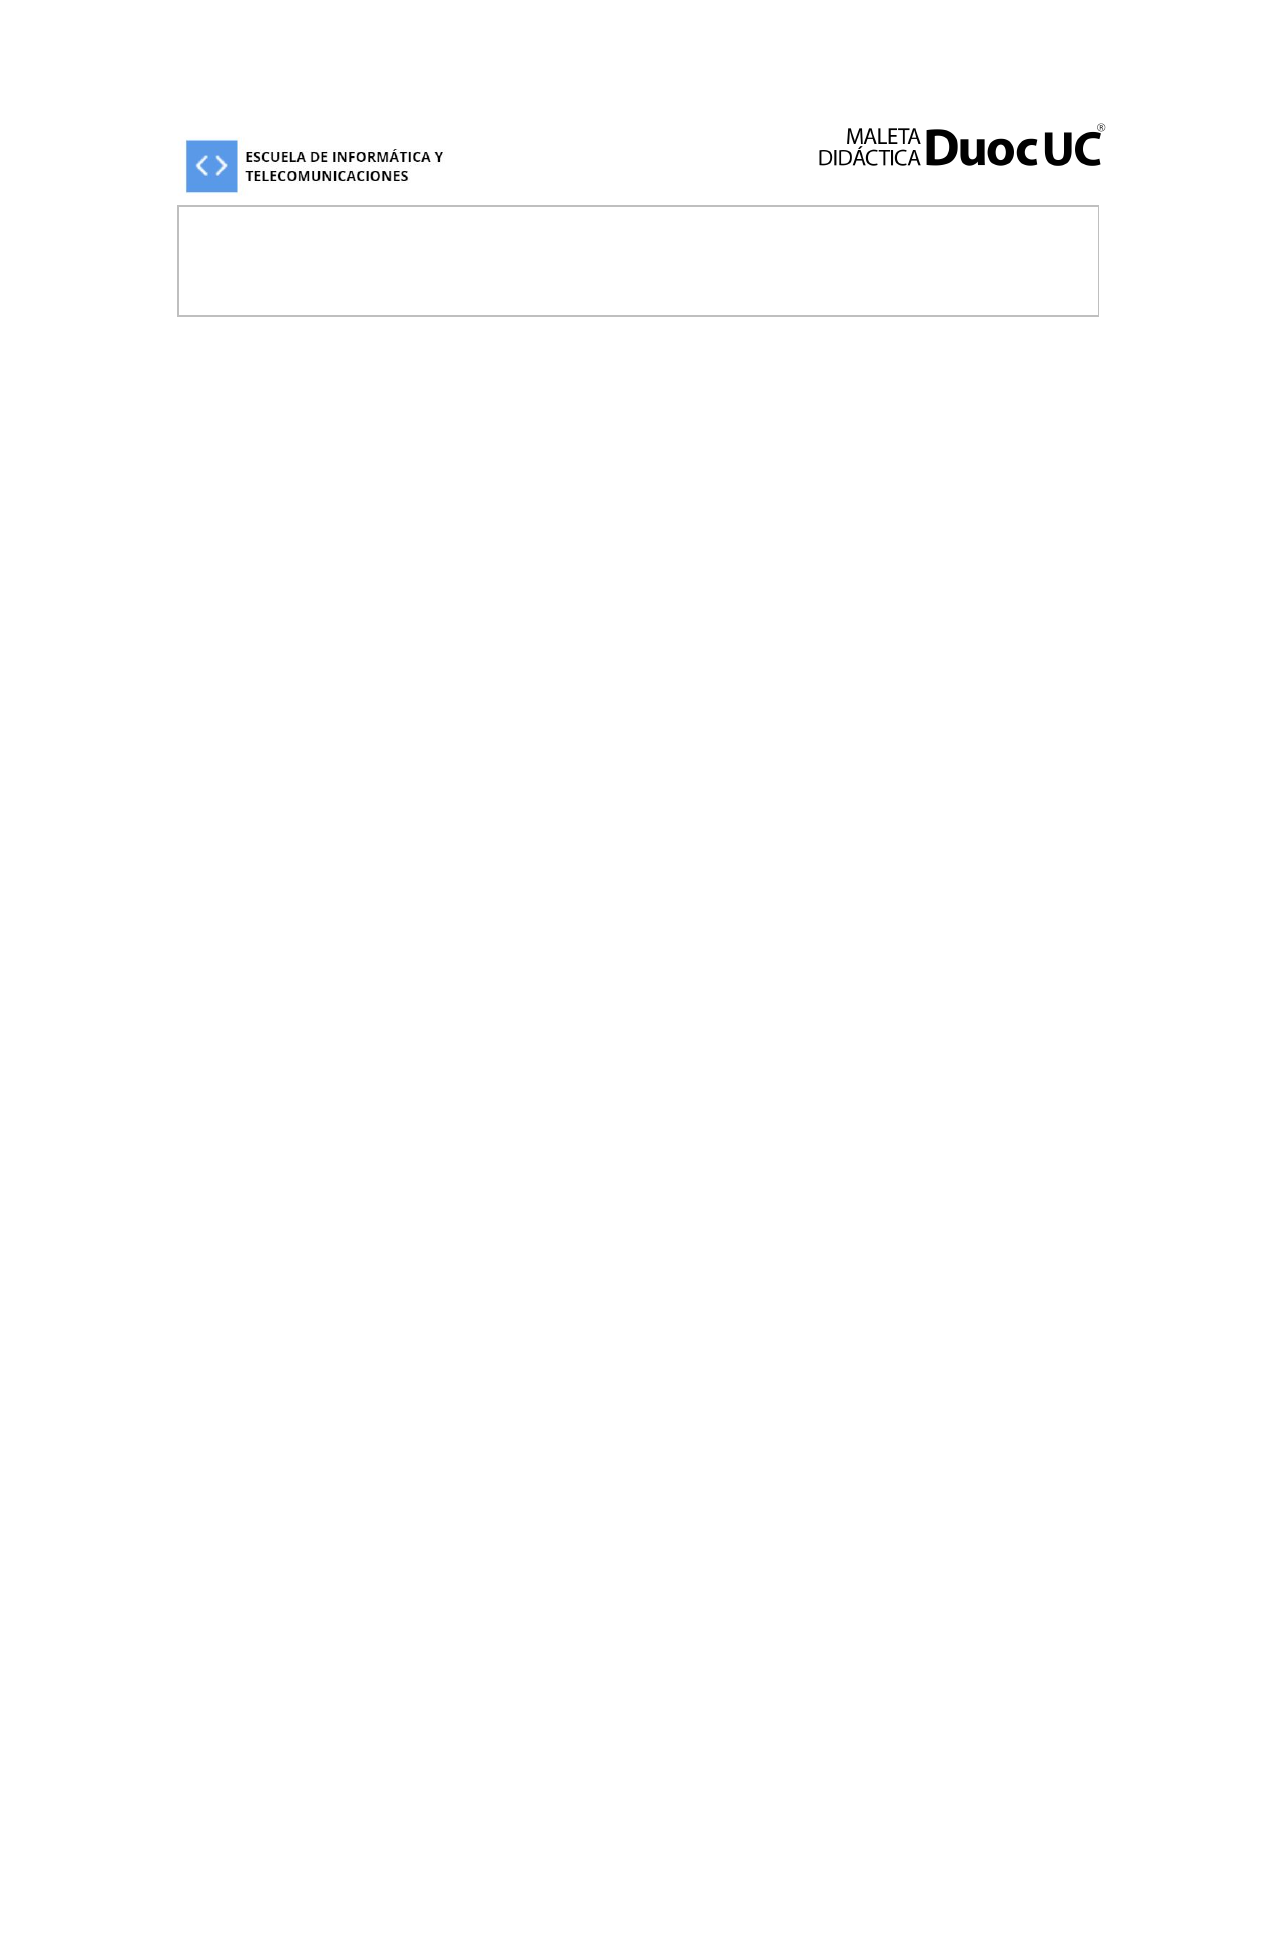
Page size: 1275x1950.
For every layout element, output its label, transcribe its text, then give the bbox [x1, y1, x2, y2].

table_cell Especificar los antecedentes adicionales. [179, 207, 1098, 315]
